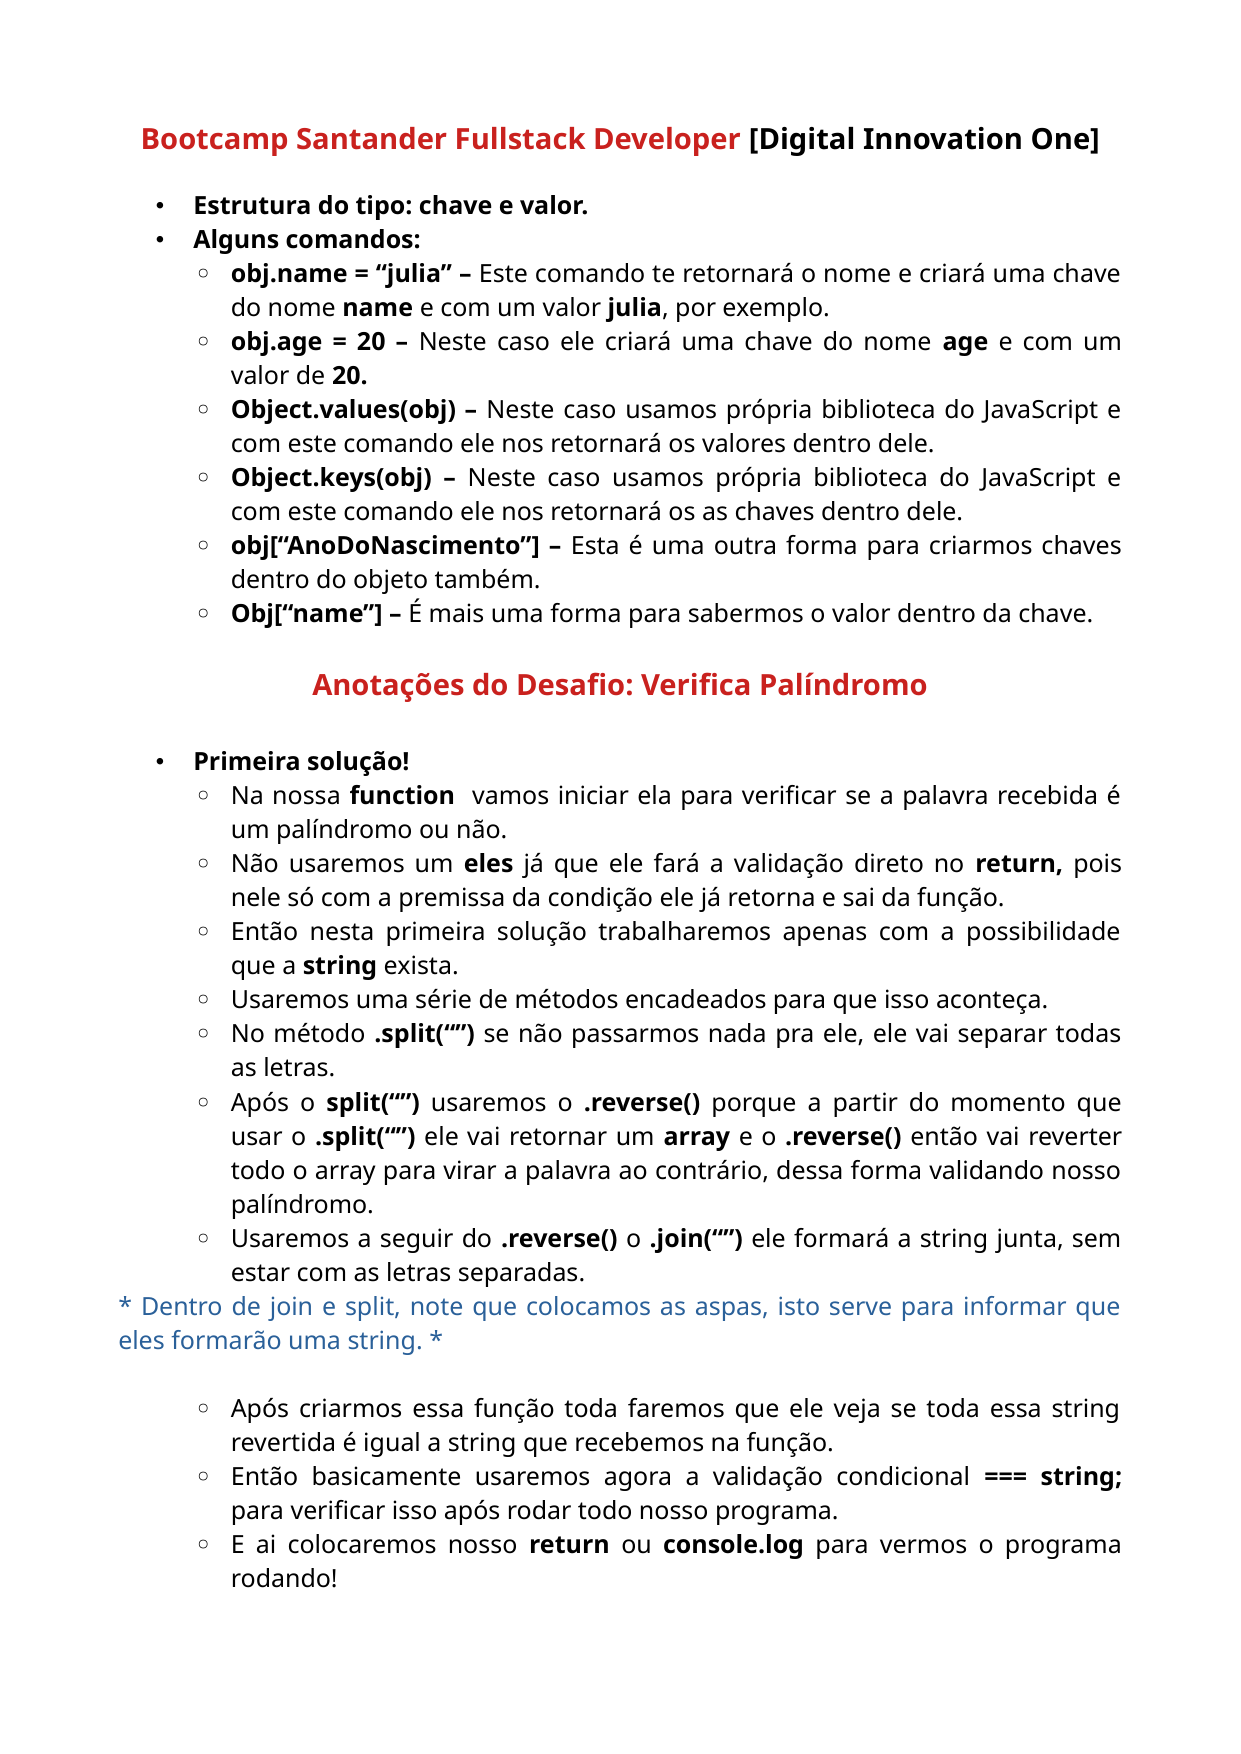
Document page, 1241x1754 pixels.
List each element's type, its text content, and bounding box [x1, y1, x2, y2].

text * Dentro de join e split, note que colocamos as aspas, isto serve para informar que eles formarão uma string. * [118, 1288, 1122, 1357]
list Na nossa function vamos iniciar ela para verificar se a palavra recebida é um palíndromo ou não. [193, 778, 1122, 846]
list Usaremos a seguir do .reverse() o .join(“”) ele formará a string junta, sem estar com as letras separadas. [193, 1220, 1122, 1288]
list E ai colocaremos nosso return ou console.log para vermos o programa rodando! [193, 1527, 1122, 1595]
list Object.values(obj) – Neste caso usamos própria biblioteca do JavaScript e com este comando ele nos retornará os valores dentro dele. [193, 392, 1122, 460]
text Anotações do Desafio: Verifica Palíndromo [118, 664, 1122, 704]
list Usaremos uma série de métodos encadeados para que isso aconteça. [193, 982, 1122, 1016]
list obj.age = 20 – Neste caso ele criará uma chave do nome age e com um valor de 20. [193, 323, 1122, 392]
list Então nesta primeira solução trabalharemos apenas com a possibilidade que a string exista. [193, 914, 1122, 982]
list obj[“AnoDoNascimento”] – Esta é uma outra forma para criarmos chaves dentro do objeto também. [193, 528, 1122, 596]
list Primeira solução! [156, 743, 1122, 778]
list Obj[“name”] – É mais uma forma para sabermos o valor dentro da chave. [193, 596, 1122, 630]
list Após o split(“”) usaremos o .reverse() porque a partir do momento que usar o .split(“”) ele vai retornar um array e o .reverse() então vai reverter todo o array para virar a palavra ao contrário, dessa forma validando nosso palíndromo. [193, 1084, 1122, 1220]
list No método .split(“”) se não passarmos nada pra ele, ele vai separar todas as letras. [193, 1016, 1122, 1084]
list Então basicamente usaremos agora a validação condicional === string; para verificar isso após rodar todo nosso programa. [193, 1459, 1122, 1527]
list Object.keys(obj) – Neste caso usamos própria biblioteca do JavaScript e com este comando ele nos retornará os as chaves dentro dele. [193, 460, 1122, 528]
list Após criarmos essa função toda faremos que ele veja se toda essa string revertida é igual a string que recebemos na função. [193, 1391, 1122, 1459]
list Estrutura do tipo: chave e valor. [156, 187, 1122, 221]
list Alguns comandos: [156, 221, 1122, 255]
list obj.name = “julia” – Este comando te retornará o nome e criará uma chave do nome name e com um valor julia, por exemplo. [193, 255, 1122, 323]
list Não usaremos um eles já que ele fará a validação direto no return, pois nele só com a premissa da condição ele já retorna e sai da função. [193, 846, 1122, 914]
